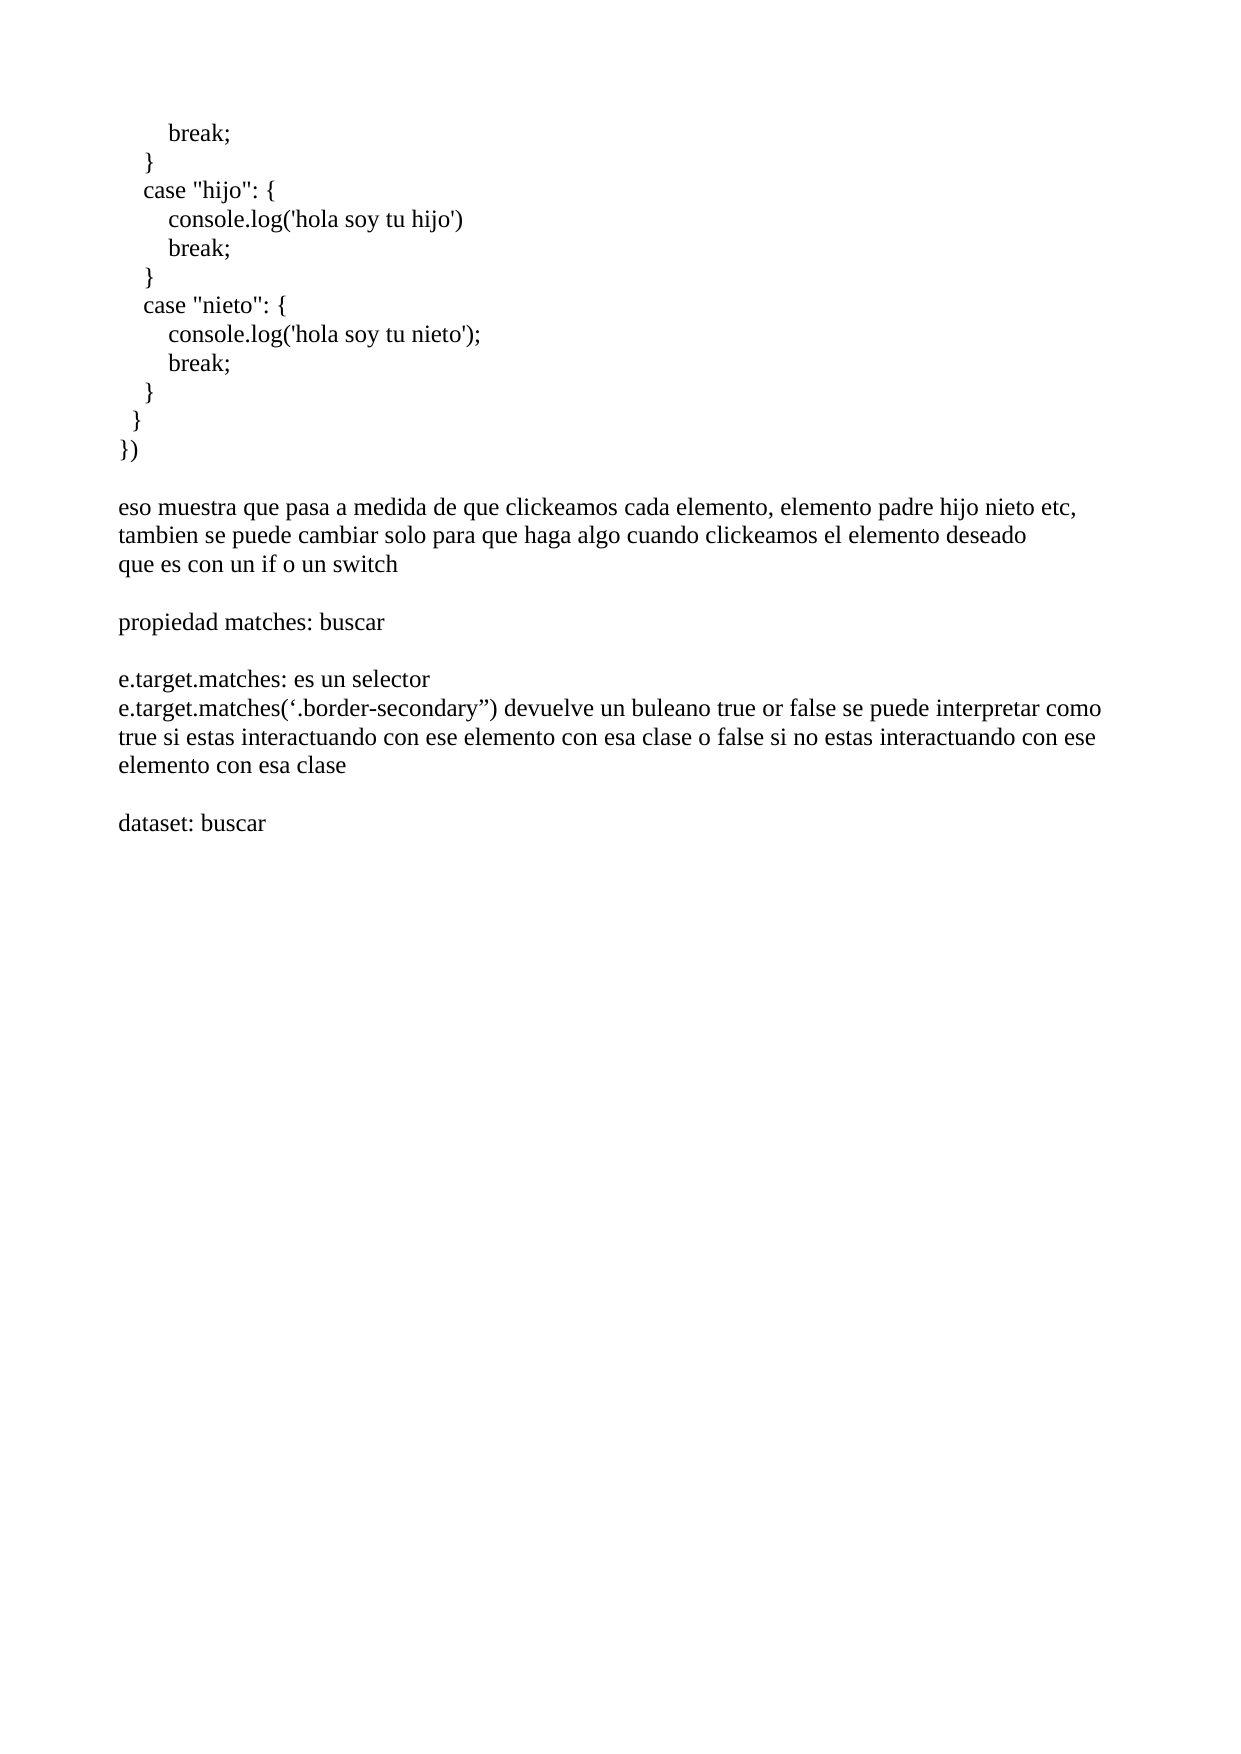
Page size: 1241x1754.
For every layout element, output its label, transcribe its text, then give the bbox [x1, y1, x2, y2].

text break; [118, 348, 1122, 377]
text dataset: buscar [118, 808, 1122, 837]
text } [118, 147, 1122, 176]
text case "hijo": { [118, 176, 1122, 204]
text propiedad matches: buscar [118, 607, 1122, 636]
text e.target.matches: es un selector [118, 664, 1122, 693]
text } [118, 406, 1122, 434]
text case "nieto": { [118, 291, 1122, 319]
text e.target.matches(‘.border-secondary”) devuelve un buleano true or false se puede interpretar como true si estas interactuando con ese elemento con esa clase o false si no estas interactuando con ese elemento con esa clase [118, 693, 1122, 779]
text break; [118, 118, 1122, 147]
text } [118, 377, 1122, 406]
text console.log('hola soy tu hijo') [118, 204, 1122, 233]
text break; [118, 233, 1122, 262]
text que es con un if o un switch [118, 549, 1122, 578]
text console.log('hola soy tu nieto'); [118, 319, 1122, 348]
text } [118, 262, 1122, 291]
text }) [118, 434, 1122, 463]
text eso muestra que pasa a medida de que clickeamos cada elemento, elemento padre hijo nieto etc, tambien se puede cambiar solo para que haga algo cuando clickeamos el elemento deseado [118, 492, 1122, 549]
